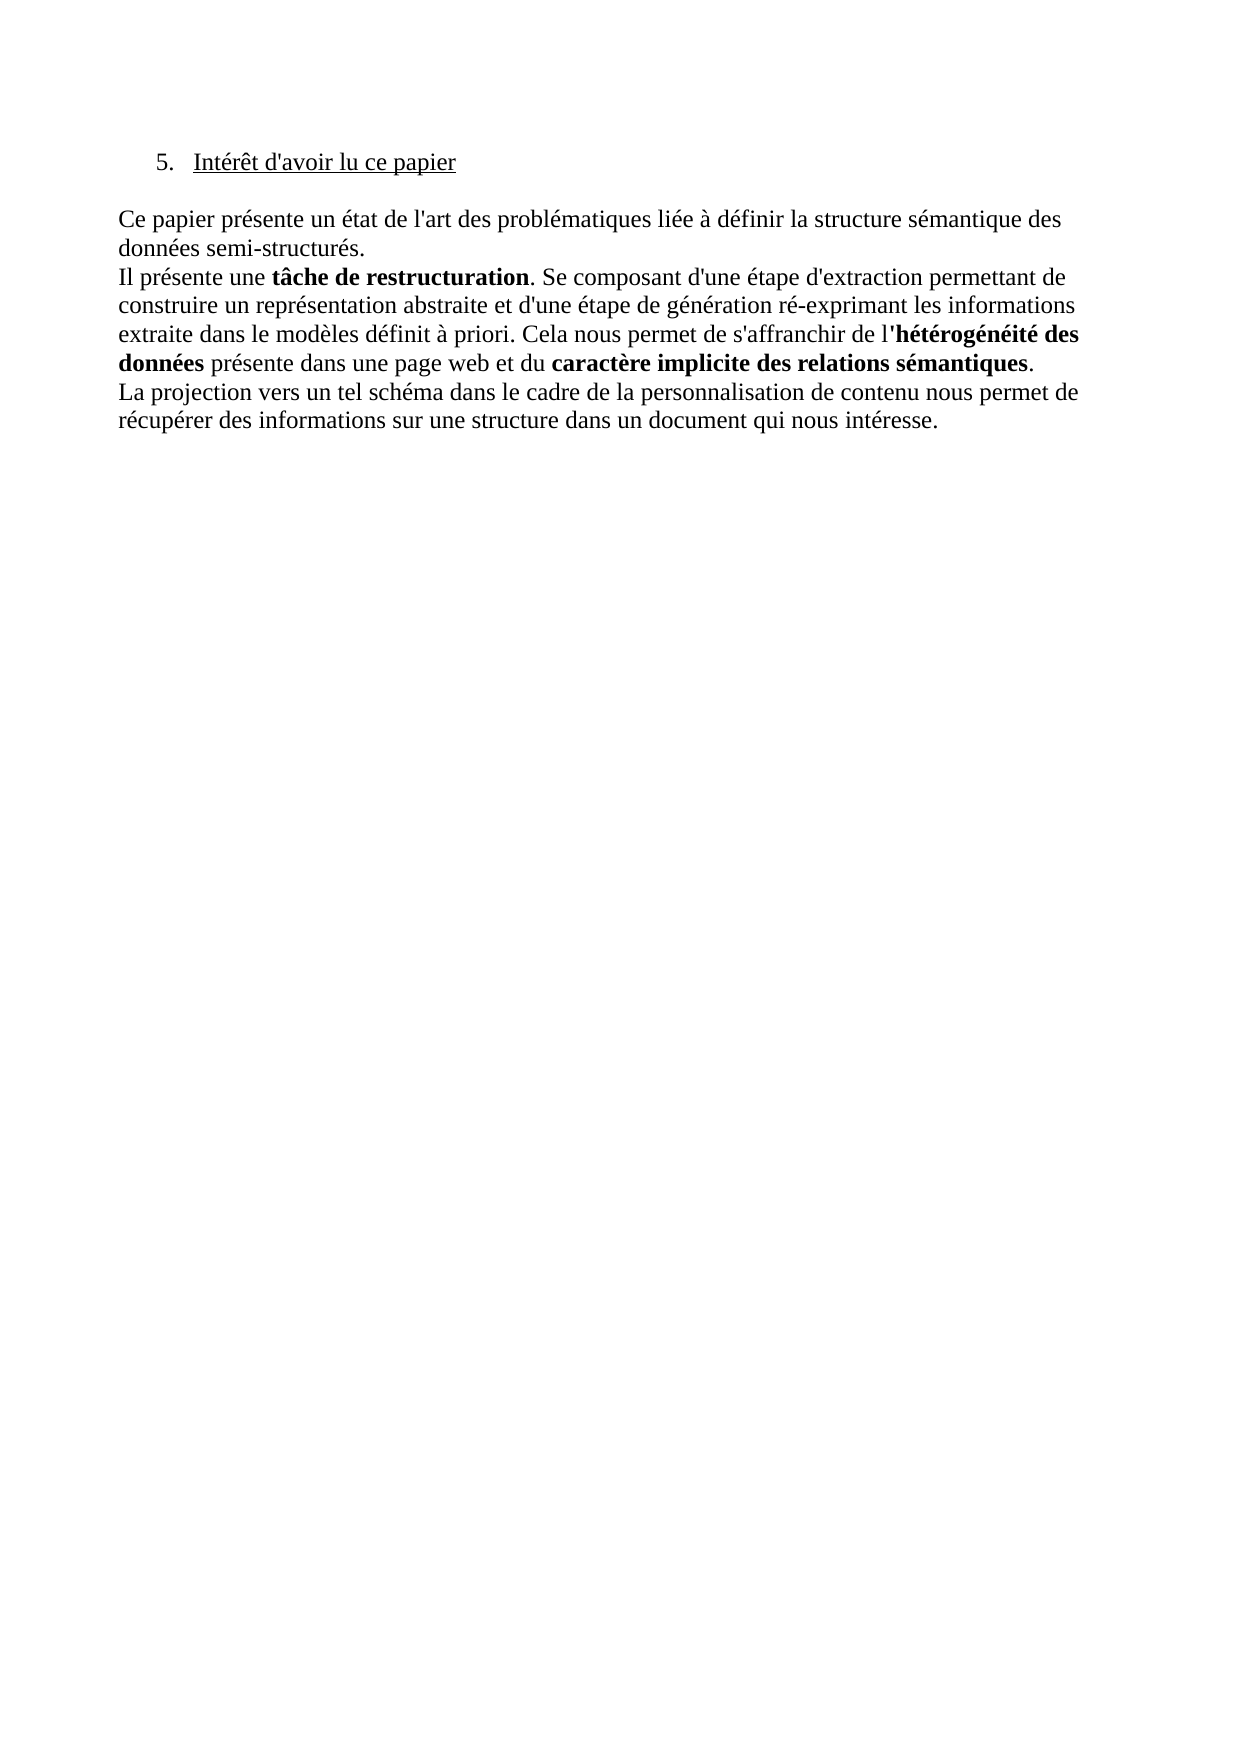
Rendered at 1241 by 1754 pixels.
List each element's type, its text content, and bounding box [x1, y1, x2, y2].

list Intérêt d'avoir lu ce papier [156, 147, 1122, 176]
text Ce papier présente un état de l'art des problématiques liée à définir la structure sémantique des données semi-structurés. [118, 204, 1122, 262]
text Il présente une tâche de restructuration. Se composant d'une étape d'extraction permettant de construire un représentation abstraite et d'une étape de génération ré-exprimant les informations extraite dans le modèles définit à priori. Cela nous permet de s'affranchir de l'hétérogénéité des données présente dans une page web et du caractère implicite des relations sémantiques. [118, 262, 1122, 377]
text La projection vers un tel schéma dans le cadre de la personnalisation de contenu nous permet de récupérer des informations sur une structure dans un document qui nous intéresse. [118, 377, 1122, 434]
